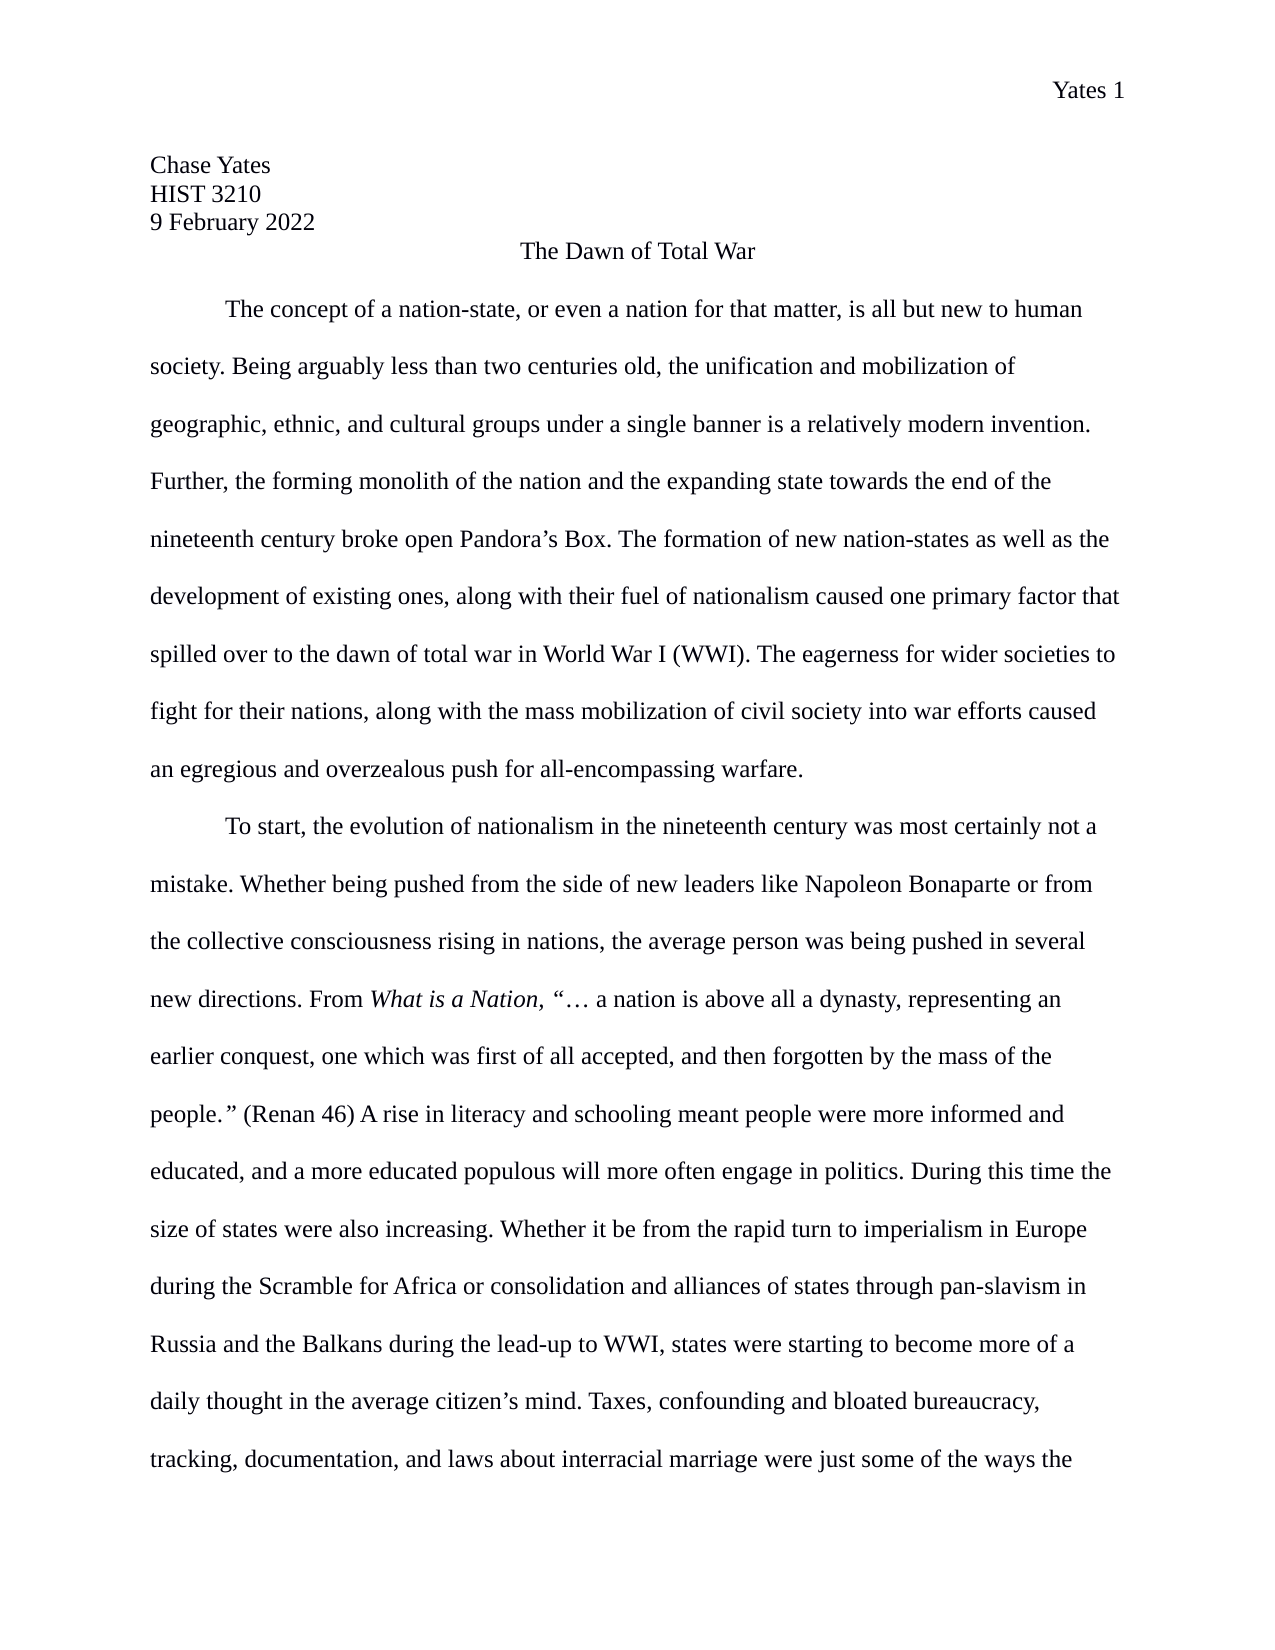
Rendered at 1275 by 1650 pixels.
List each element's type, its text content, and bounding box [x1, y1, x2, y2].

title To start, the evolution of nationalism in the nineteenth century was most certainly not a mistake. Whether being pushed from the side of new leaders like Napoleon Bonaparte or from the collective consciousness rising in nations, the average person was being pushed in several new directions. From What is a Nation, “… a nation is above all a dynasty, representing an earlier conquest, one which was first of all accepted, and then forgotten by the mass of the people.” (Renan 46) A rise in literacy and schooling meant people were more informed and educated, and a more educated populous will more often engage in politics. During this time the size of states were also increasing. Whether it be from the rapid turn to imperialism in Europe during the Scramble for Africa or consolidation and alliances of states through pan-slavism in Russia and the Balkans during the lead-up to WWI, states were starting to become more of a daily thought in the average citizen’s mind. Taxes, confounding and bloated bureaucracy, tracking, documentation, and laws about interracial marriage were just some of the ways the [150, 811, 1125, 1472]
title The concept of a nation-state, or even a nation for that matter, is all but new to human society. Being arguably less than two centuries old, the unification and mobilization of geographic, ethnic, and cultural groups under a single banner is a relatively modern invention. Further, the forming monolith of the nation and the expanding state towards the end of the nineteenth century broke open Pandora’s Box. The formation of new nation-states as well as the development of existing ones, along with their fuel of nationalism caused one primary factor that spilled over to the dawn of total war in World War I (WWI). The eagerness for wider societies to fight for their nations, along with the mass mobilization of civil society into war efforts caused an egregious and overzealous push for all-encompassing warfare. [150, 294, 1125, 782]
title The Dawn of Total War [150, 236, 1125, 265]
text HIST 3210 [150, 179, 1125, 207]
text Chase Yates [150, 150, 1125, 179]
text 9 February 2022 [150, 207, 1125, 236]
